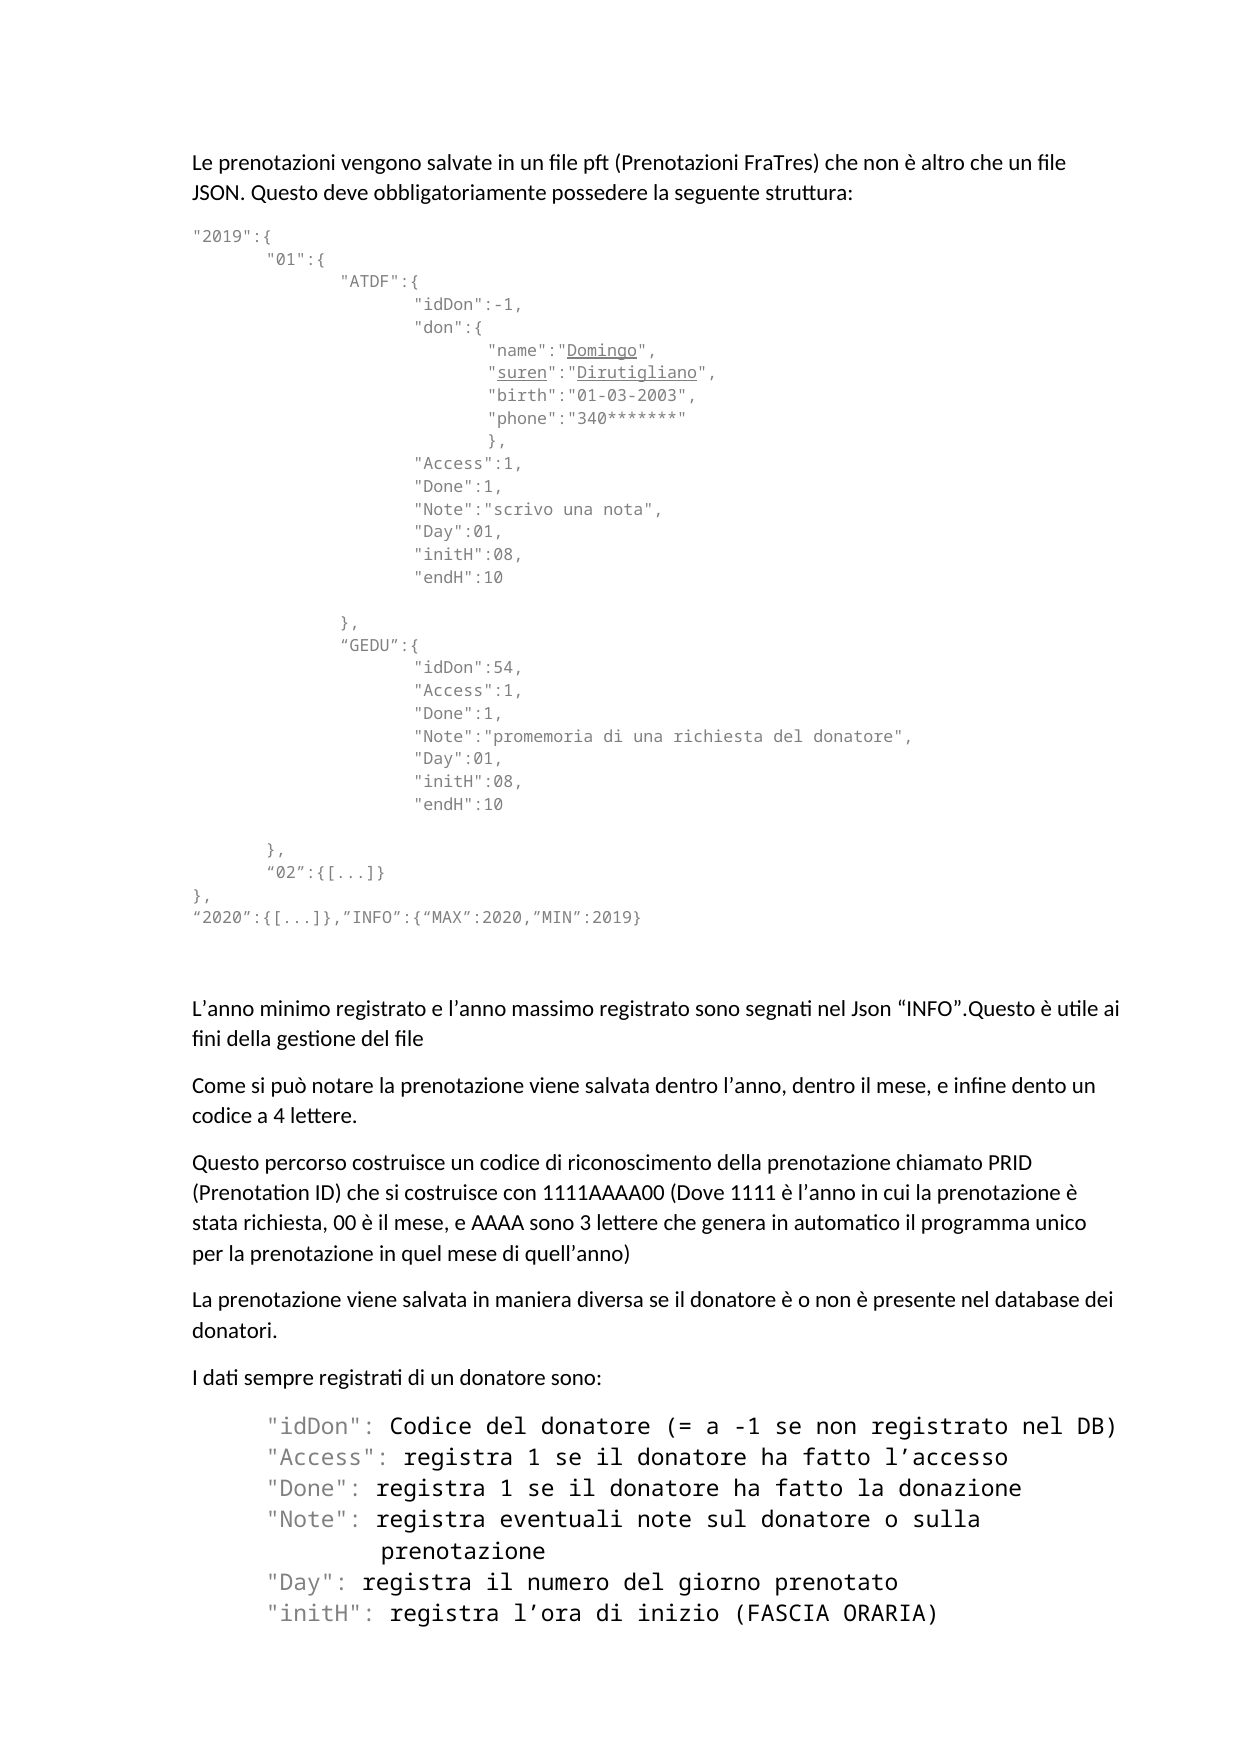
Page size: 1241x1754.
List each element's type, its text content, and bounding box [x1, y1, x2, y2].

text "Day":01, [118, 520, 1122, 543]
text "birth":"01-03-2003", [118, 384, 1122, 406]
text "idDon": Codice del donatore (= a -1 se non registrato nel DB) [118, 1409, 1122, 1441]
text "2019":{ [118, 225, 1122, 247]
text "Access":1, [118, 679, 1122, 702]
text "Note":"scrivo una nota", [118, 497, 1122, 520]
text L’anno minimo registrato e l’anno massimo registrato sono segnati nel Json “INFO”.Questo è utile ai fini della gestione del file [192, 994, 1122, 1052]
text Le prenotazioni vengono salvate in un file pft (Prenotazioni FraTres) che non è altro che un file JSON. Questo deve obbligatoriamente possedere la seguente struttura: [192, 148, 1122, 206]
text "ATDF":{ [118, 270, 1122, 293]
text "Note":"promemoria di una richiesta del donatore", [118, 724, 1122, 747]
text Come si può notare la prenotazione viene salvata dentro l’anno, dentro il mese, e infine dento un codice a 4 lettere. [192, 1071, 1122, 1129]
text }, [118, 838, 1122, 861]
text }, [118, 883, 1122, 906]
text "phone":"340*******" [118, 406, 1122, 429]
text "name":"Domingo", [118, 338, 1122, 361]
text "endH":10 [118, 792, 1122, 815]
text "suren":"Dirutigliano", [118, 361, 1122, 384]
text }, [118, 611, 1122, 633]
text "Access": registra 1 se il donatore ha fatto l’accesso [118, 1441, 1122, 1472]
text Questo percorso costruisce un codice di riconoscimento della prenotazione chiamato PRID (Prenotation ID) che si costruisce con 1111AAAA00 (Dove 1111 è l’anno in cui la prenotazione è stata richiesta, 00 è il mese, e AAAA sono 3 lettere che genera in automatico il programma unico per la prenotazione in quel mese di quell’anno) [192, 1148, 1122, 1267]
text "Note": registra eventuali note sul donatore o sulla prenotazione [118, 1503, 1122, 1566]
text "initH": registra l’ora di inizio (FASCIA ORARIA) [118, 1597, 1122, 1628]
text "Day": registra il numero del giorno prenotato [118, 1566, 1122, 1597]
text "Day":01, [118, 747, 1122, 770]
text }, [118, 429, 1122, 452]
text "endH":10 [118, 565, 1122, 588]
text “GEDU”:{ [118, 633, 1122, 656]
text "idDon":-1, [118, 293, 1122, 316]
text "initH":08, [118, 543, 1122, 565]
text "Done":1, [118, 702, 1122, 724]
text “02”:{[...]} [118, 861, 1122, 883]
text "idDon":54, [118, 656, 1122, 679]
text “2020”:{[...]},”INFO”:{“MAX”:2020,”MIN”:2019} [192, 906, 1122, 929]
text "Access":1, [118, 452, 1122, 474]
text La prenotazione viene salvata in maniera diversa se il donatore è o non è presente nel database dei donatori. [192, 1286, 1122, 1344]
text I dati sempre registrati di un donatore sono: [192, 1363, 1122, 1391]
text "initH":08, [118, 770, 1122, 792]
text "01":{ [118, 247, 1122, 270]
text "Done":1, [118, 474, 1122, 497]
text "don":{ [118, 316, 1122, 338]
text "Done": registra 1 se il donatore ha fatto la donazione [118, 1472, 1122, 1503]
